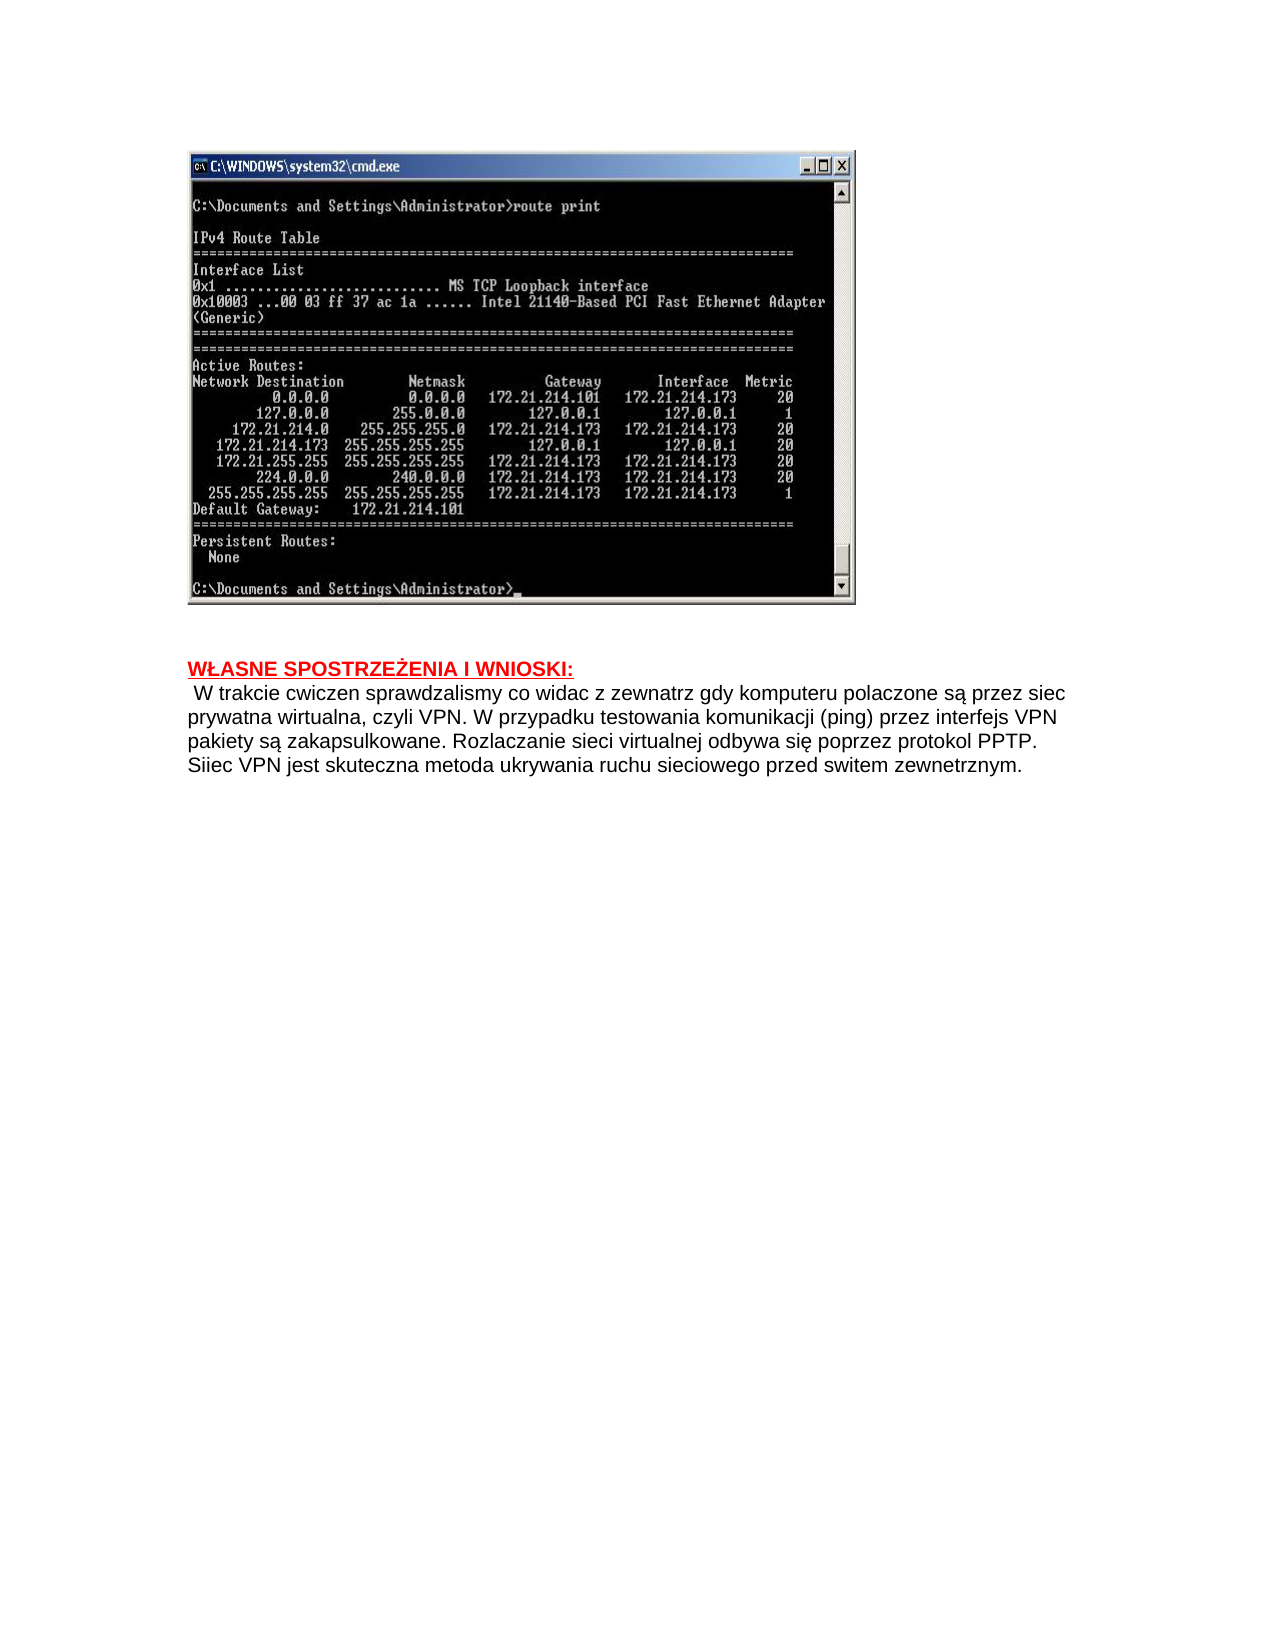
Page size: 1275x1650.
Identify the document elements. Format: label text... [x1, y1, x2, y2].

picture [187, 150, 857, 605]
text W trakcie cwiczen sprawdzalismy co widac z zewnatrz gdy komputeru polaczone są przez siec prywatna wirtualna, czyli VPN. W przypadku testowania komunikacji (ping) przez interfejs VPN pakiety są zakapsulkowane. Rozlaczanie sieci virtualnej odbywa się poprzez protokol PPTP. Siiec VPN jest skuteczna metoda ukrywania ruchu sieciowego przed switem zewnetrznym. [187, 681, 1087, 777]
text WŁASNE SPOSTRZEŻENIA I WNIOSKI: [187, 657, 1087, 681]
